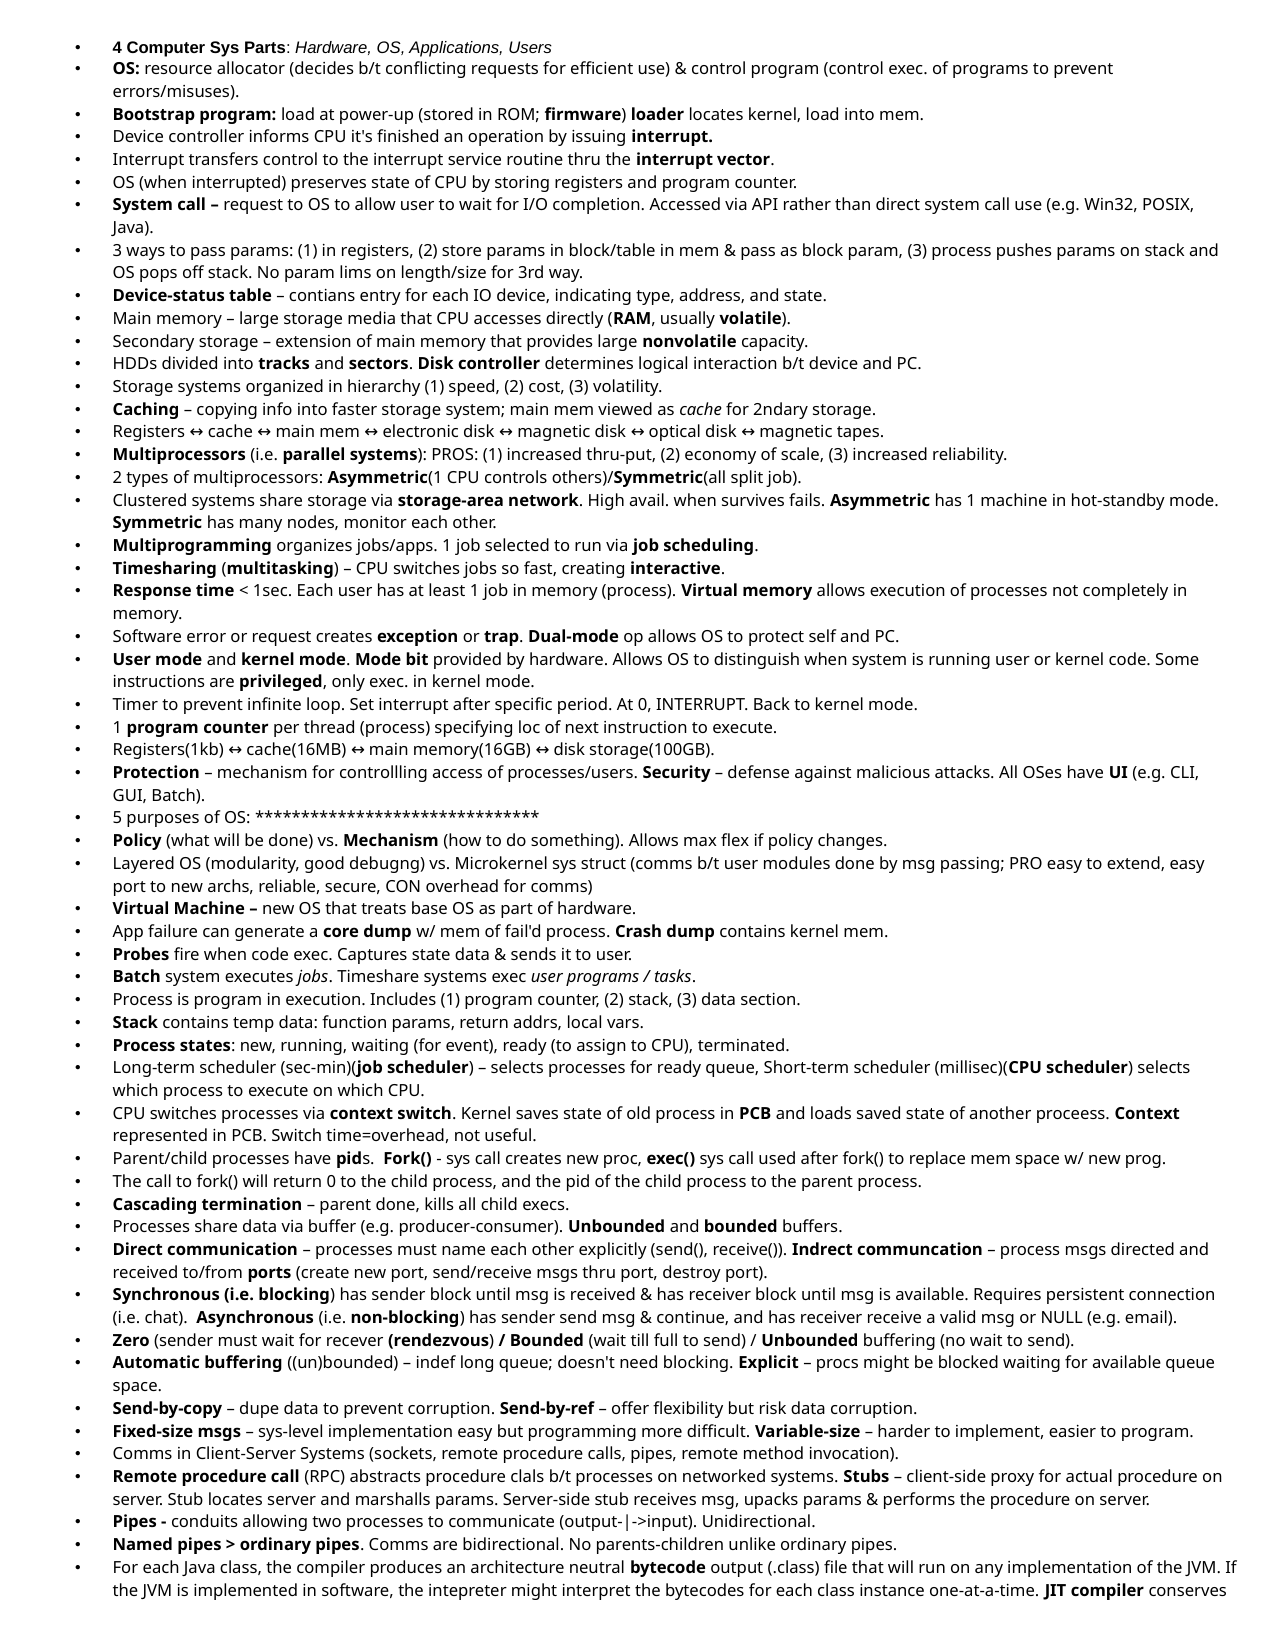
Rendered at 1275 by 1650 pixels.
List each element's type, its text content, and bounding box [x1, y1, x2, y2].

list Direct communication – processes must name each other explicitly (send(), receive()). Indrect communcation – process msgs directed and received to/from ports (create new port, send/receive msgs thru port, destroy port). [75, 1238, 1237, 1283]
list User mode and kernel mode. Mode bit provided by hardware. Allows OS to distinguish when system is running user or kernel code. Some instructions are privileged, only exec. in kernel mode. [75, 647, 1237, 693]
list 4 Computer Sys Parts: Hardware, OS, Applications, Users [75, 37, 1237, 57]
list Process states: new, running, waiting (for event), ready (to assign to CPU), terminated. [75, 1033, 1237, 1056]
list Device-status table – contians entry for each IO device, indicating type, address, and state. [75, 284, 1237, 307]
list Response time < 1sec. Each user has at least 1 job in memory (process). Virtual memory allows execution of processes not completely in memory. [75, 579, 1237, 624]
list Timer to prevent infinite loop. Set interrupt after specific period. At 0, INTERRUPT. Back to kernel mode. [75, 693, 1237, 715]
list The call to fork() will return 0 to the child process, and the pid of the child process to the parent process. [75, 1169, 1237, 1192]
list App failure can generate a core dump w/ mem of fail'd process. Crash dump contains kernel mem. [75, 920, 1237, 942]
list Software error or request creates exception or trap. Dual-mode op allows OS to protect self and PC. [75, 624, 1237, 647]
list Synchronous (i.e. blocking) has sender block until msg is received & has receiver block until msg is available. Requires persistent connection (i.e. chat). Asynchronous (i.e. non-blocking) has sender send msg & continue, and has receiver receive a valid msg or NULL (e.g. email). [75, 1283, 1237, 1328]
list OS (when interrupted) preserves state of CPU by storing registers and program counter. [75, 170, 1237, 193]
list Secondary storage – extension of main memory that provides large nonvolatile capacity. [75, 329, 1237, 352]
list Parent/child processes have pids. Fork() - sys call creates new proc, exec() sys call used after fork() to replace mem space w/ new prog. [75, 1147, 1237, 1169]
list 5 purposes of OS: ******************************* [75, 806, 1237, 829]
list Device controller informs CPU it's finished an operation by issuing interrupt. [75, 125, 1237, 148]
list Registers(1kb) ↔ cache(16MB) ↔ main memory(16GB) ↔ disk storage(100GB). [75, 738, 1237, 761]
list Layered OS (modularity, good debugng) vs. Microkernel sys struct (comms b/t user modules done by msg passing; PRO easy to extend, easy port to new archs, reliable, secure, CON overhead for comms) [75, 852, 1237, 897]
list Interrupt transfers control to the interrupt service routine thru the interrupt vector. [75, 148, 1237, 170]
list Timesharing (multitasking) – CPU switches jobs so fast, creating interactive. [75, 556, 1237, 579]
list Bootstrap program: load at power-up (stored in ROM; firmware) loader locates kernel, load into mem. [75, 102, 1237, 125]
list Storage systems organized in hierarchy (1) speed, (2) cost, (3) volatility. [75, 375, 1237, 397]
list Registers ↔ cache ↔ main mem ↔ electronic disk ↔ magnetic disk ↔ optical disk ↔ magnetic tapes. [75, 420, 1237, 443]
list Long-term scheduler (sec-min)(job scheduler) – selects processes for ready queue, Short-term scheduler (millisec)(CPU scheduler) selects which process to execute on which CPU. [75, 1056, 1237, 1101]
list System call – request to OS to allow user to wait for I/O completion. Accessed via API rather than direct system call use (e.g. Win32, POSIX, Java). [75, 193, 1237, 238]
list Processes share data via buffer (e.g. producer-consumer). Unbounded and bounded buffers. [75, 1215, 1237, 1238]
list Process is program in execution. Includes (1) program counter, (2) stack, (3) data section. [75, 988, 1237, 1011]
list 3 ways to pass params: (1) in registers, (2) store params in block/table in mem & pass as block param, (3) process pushes params on stack and OS pops off stack. No param lims on length/size for 3rd way. [75, 238, 1237, 284]
list HDDs divided into tracks and sectors. Disk controller determines logical interaction b/t device and PC. [75, 352, 1237, 375]
list Zero (sender must wait for recever (rendezvous) / Bounded (wait till full to send) / Unbounded buffering (no wait to send). [75, 1328, 1237, 1351]
list Multiprocessors (i.e. parallel systems): PROS: (1) increased thru-put, (2) economy of scale, (3) increased reliability. [75, 443, 1237, 466]
list Named pipes > ordinary pipes. Comms are bidirectional. No parents-children unlike ordinary pipes. [75, 1533, 1237, 1556]
list Stack contains temp data: function params, return addrs, local vars. [75, 1011, 1237, 1033]
list Probes fire when code exec. Captures state data & sends it to user. [75, 942, 1237, 965]
list Fixed-size msgs – sys-level implementation easy but programming more difficult. Variable-size – harder to implement, easier to program. [75, 1419, 1237, 1442]
list Virtual Machine – new OS that treats base OS as part of hardware. [75, 897, 1237, 920]
list Caching – copying info into faster storage system; main mem viewed as cache for 2ndary storage. [75, 397, 1237, 420]
list 2 types of multiprocessors: Asymmetric(1 CPU controls others)/Symmetric(all split job). [75, 466, 1237, 488]
list Main memory – large storage media that CPU accesses directly (RAM, usually volatile). [75, 307, 1237, 329]
list Send-by-copy – dupe data to prevent corruption. Send-by-ref – offer flexibility but risk data corruption. [75, 1397, 1237, 1419]
list 1 program counter per thread (process) specifying loc of next instruction to execute. [75, 715, 1237, 738]
list Pipes - conduits allowing two processes to communicate (output-|->input). Unidirectional. [75, 1510, 1237, 1533]
list Protection – mechanism for controllling access of processes/users. Security – defense against malicious attacks. All OSes have UI (e.g. CLI, GUI, Batch). [75, 761, 1237, 806]
list Multiprogramming organizes jobs/apps. 1 job selected to run via job scheduling. [75, 534, 1237, 556]
list OS: resource allocator (decides b/t conflicting requests for efficient use) & control program (control exec. of programs to prevent errors/misuses). [75, 57, 1237, 102]
list Clustered systems share storage via storage-area network. High avail. when survives fails. Asymmetric has 1 machine in hot-standby mode. Symmetric has many nodes, monitor each other. [75, 488, 1237, 534]
list Remote procedure call (RPC) abstracts procedure clals b/t processes on networked systems. Stubs – client-side proxy for actual procedure on server. Stub locates server and marshalls params. Server-side stub receives msg, upacks params & performs the procedure on server. [75, 1465, 1237, 1510]
list Automatic buffering ((un)bounded) – indef long queue; doesn't need blocking. Explicit – procs might be blocked waiting for available queue space. [75, 1351, 1237, 1397]
list Batch system executes jobs. Timeshare systems exec user programs / tasks. [75, 965, 1237, 988]
list For each Java class, the compiler produces an architecture neutral bytecode output (.class) file that will run on any implementation of the JVM. If the JVM is implemented in software, the intepreter might interpret the bytecodes for each class instance one-at-a-time. JIT compiler conserves [75, 1556, 1237, 1601]
list Cascading termination – parent done, kills all child execs. [75, 1192, 1237, 1215]
list Comms in Client-Server Systems (sockets, remote procedure calls, pipes, remote method invocation). [75, 1442, 1237, 1465]
list CPU switches processes via context switch. Kernel saves state of old process in PCB and loads saved state of another proceess. Context represented in PCB. Switch time=overhead, not useful. [75, 1101, 1237, 1147]
list Policy (what will be done) vs. Mechanism (how to do something). Allows max flex if policy changes. [75, 829, 1237, 852]
